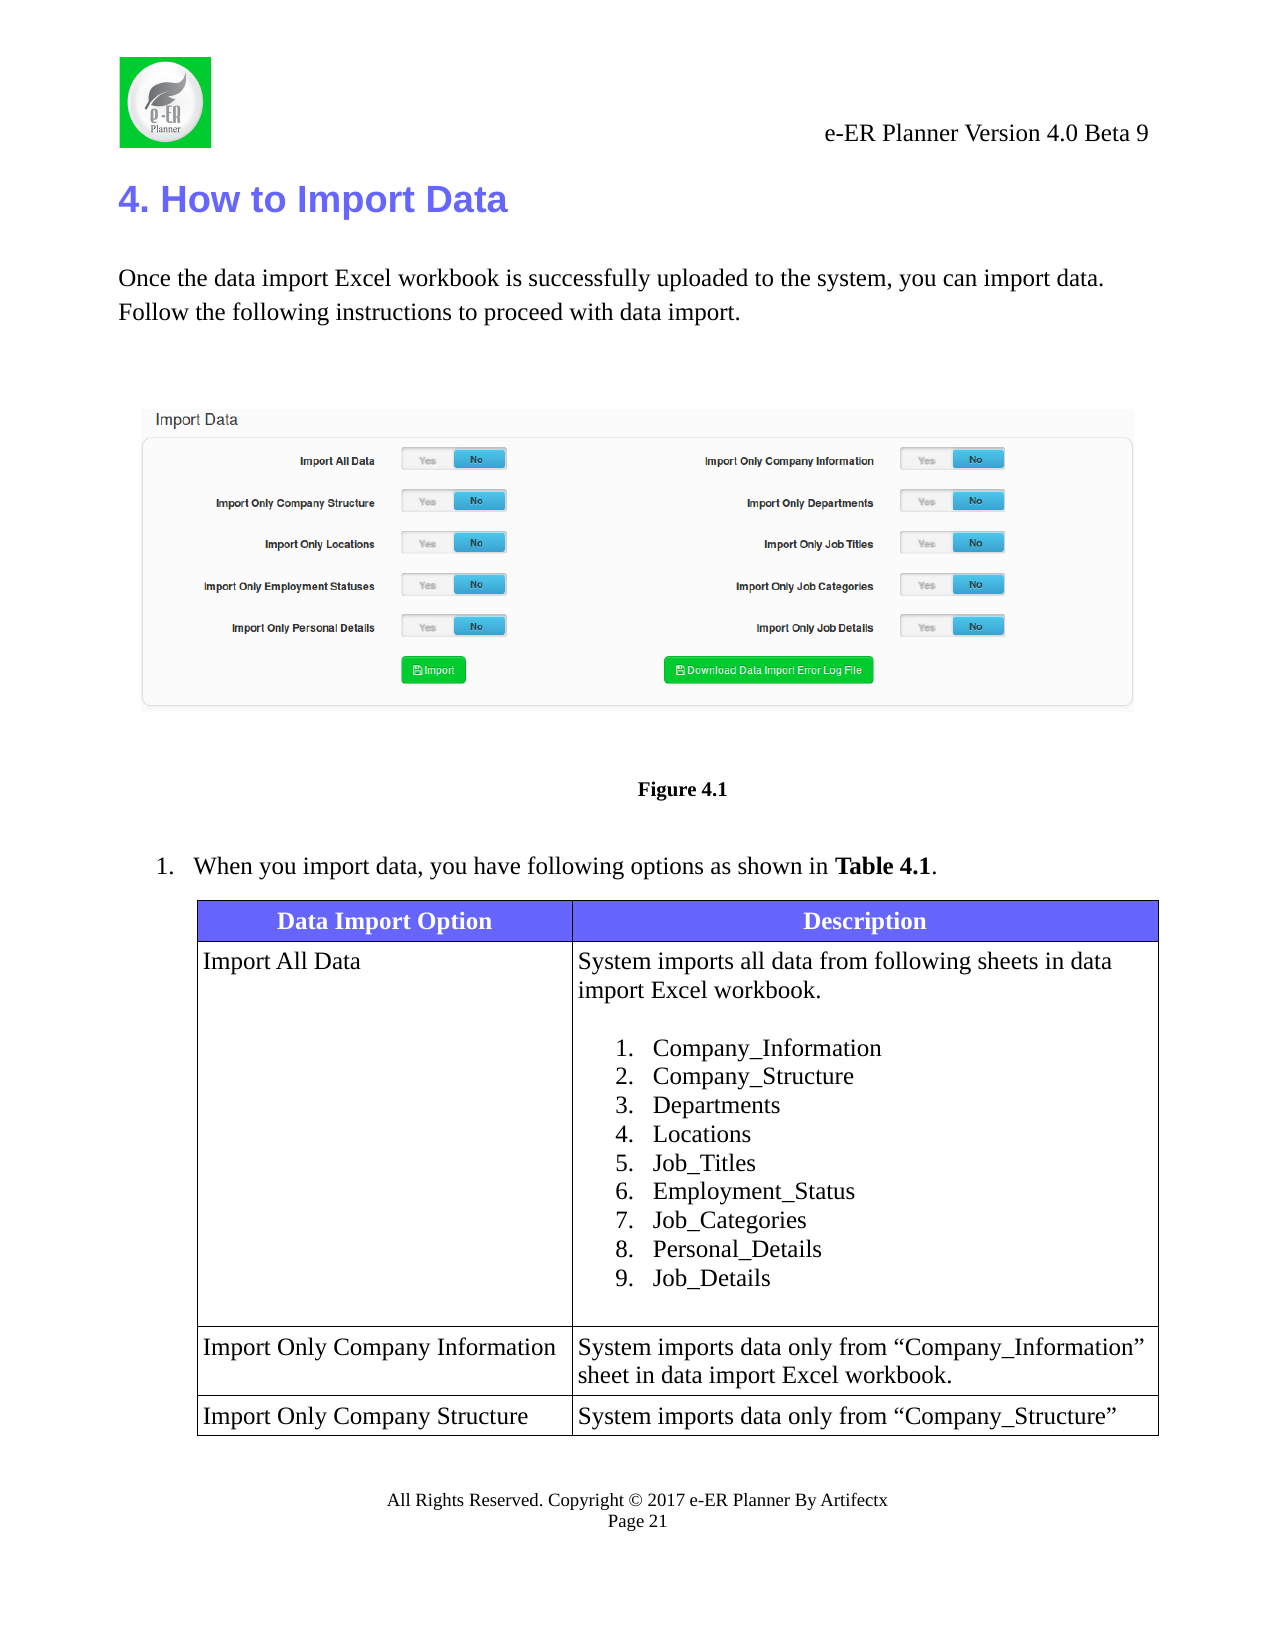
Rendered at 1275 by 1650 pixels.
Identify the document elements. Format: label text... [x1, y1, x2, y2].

table_cell System imports data only from “Company_Information” sheet in data import Excel workbook. [573, 1327, 1158, 1395]
table_cell Import Only Company Structure [198, 1396, 572, 1435]
text Once the data import Excel workbook is successfully uploaded to the system, you can import data. Follow the following instructions to proceed with data import. [118, 263, 1157, 326]
table_header Data Import Option [198, 901, 572, 941]
picture [119, 57, 212, 148]
table_cell System imports all data from following sheets in data import Excel workbook. Company_Information Company_Structure Departments Locations Job_Titles Employment_Status Job_Categories Personal_Details Job_Details [573, 942, 1158, 1326]
table_cell Import All Data [198, 942, 572, 1326]
list When you import data, you have following options as shown in Table 4.1. [156, 851, 1157, 879]
subtitle 4. How to Import Data [118, 177, 1157, 221]
table_cell Import Only Company Information [198, 1327, 572, 1395]
picture [140, 409, 1135, 712]
text Figure 4.1 [163, 777, 1157, 801]
table_cell System imports data only from “Company_Structure” [573, 1396, 1158, 1435]
table_header Description [573, 901, 1158, 941]
